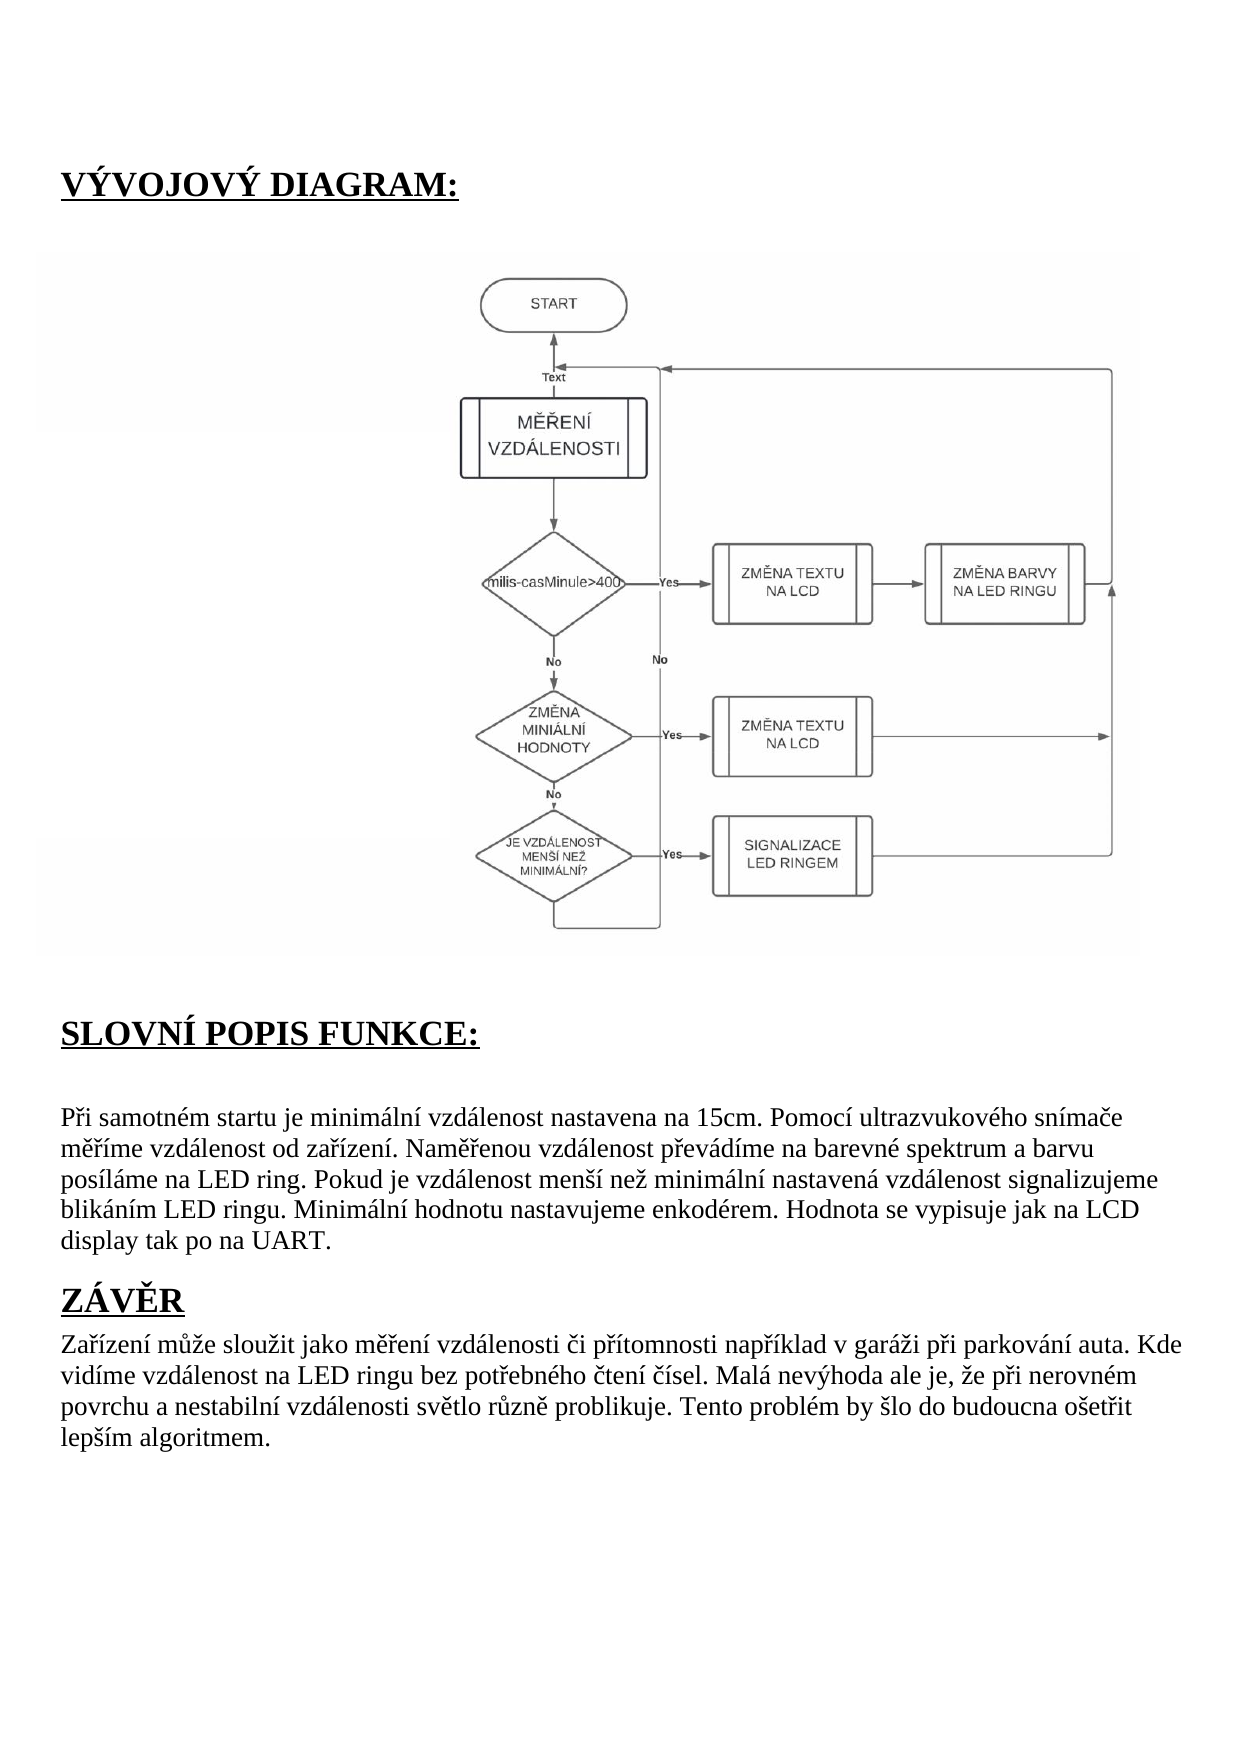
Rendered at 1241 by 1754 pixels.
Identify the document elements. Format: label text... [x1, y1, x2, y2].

picture [36, 252, 1140, 956]
text ZÁVĚR [60, 1280, 1210, 1321]
text Při samotném startu je minimální vzdálenost nastavena na 15cm. Pomocí ultrazvukového snímače měříme vzdálenost od zařízení. Naměřenou vzdálenost převádíme na barevné spektrum a barvu posíláme na LED ring. Pokud je vzdálenost menší než minimální nastavená vzdálenost signalizujeme blikáním LED ringu. Minimální hodnotu nastavujeme enkodérem. Hodnota se vypisuje jak na LCD display tak po na UART. [60, 1102, 1198, 1255]
text VÝVOJOVÝ DIAGRAM: [60, 163, 1210, 204]
text Zařízení může sloužit jako měření vzdálenosti či přítomnosti například v garáži při parkování auta. Kde vidíme vzdálenost na LED ringu bez potřebného čtení čísel. Malá nevýhoda ale je, že při nerovném povrchu a nestabilní vzdálenosti světlo různě problikuje. Tento problém by šlo do budoucna ošetřit lepším algoritmem. [60, 1329, 1210, 1452]
text SLOVNÍ POPIS FUNKCE: [60, 1012, 1210, 1053]
